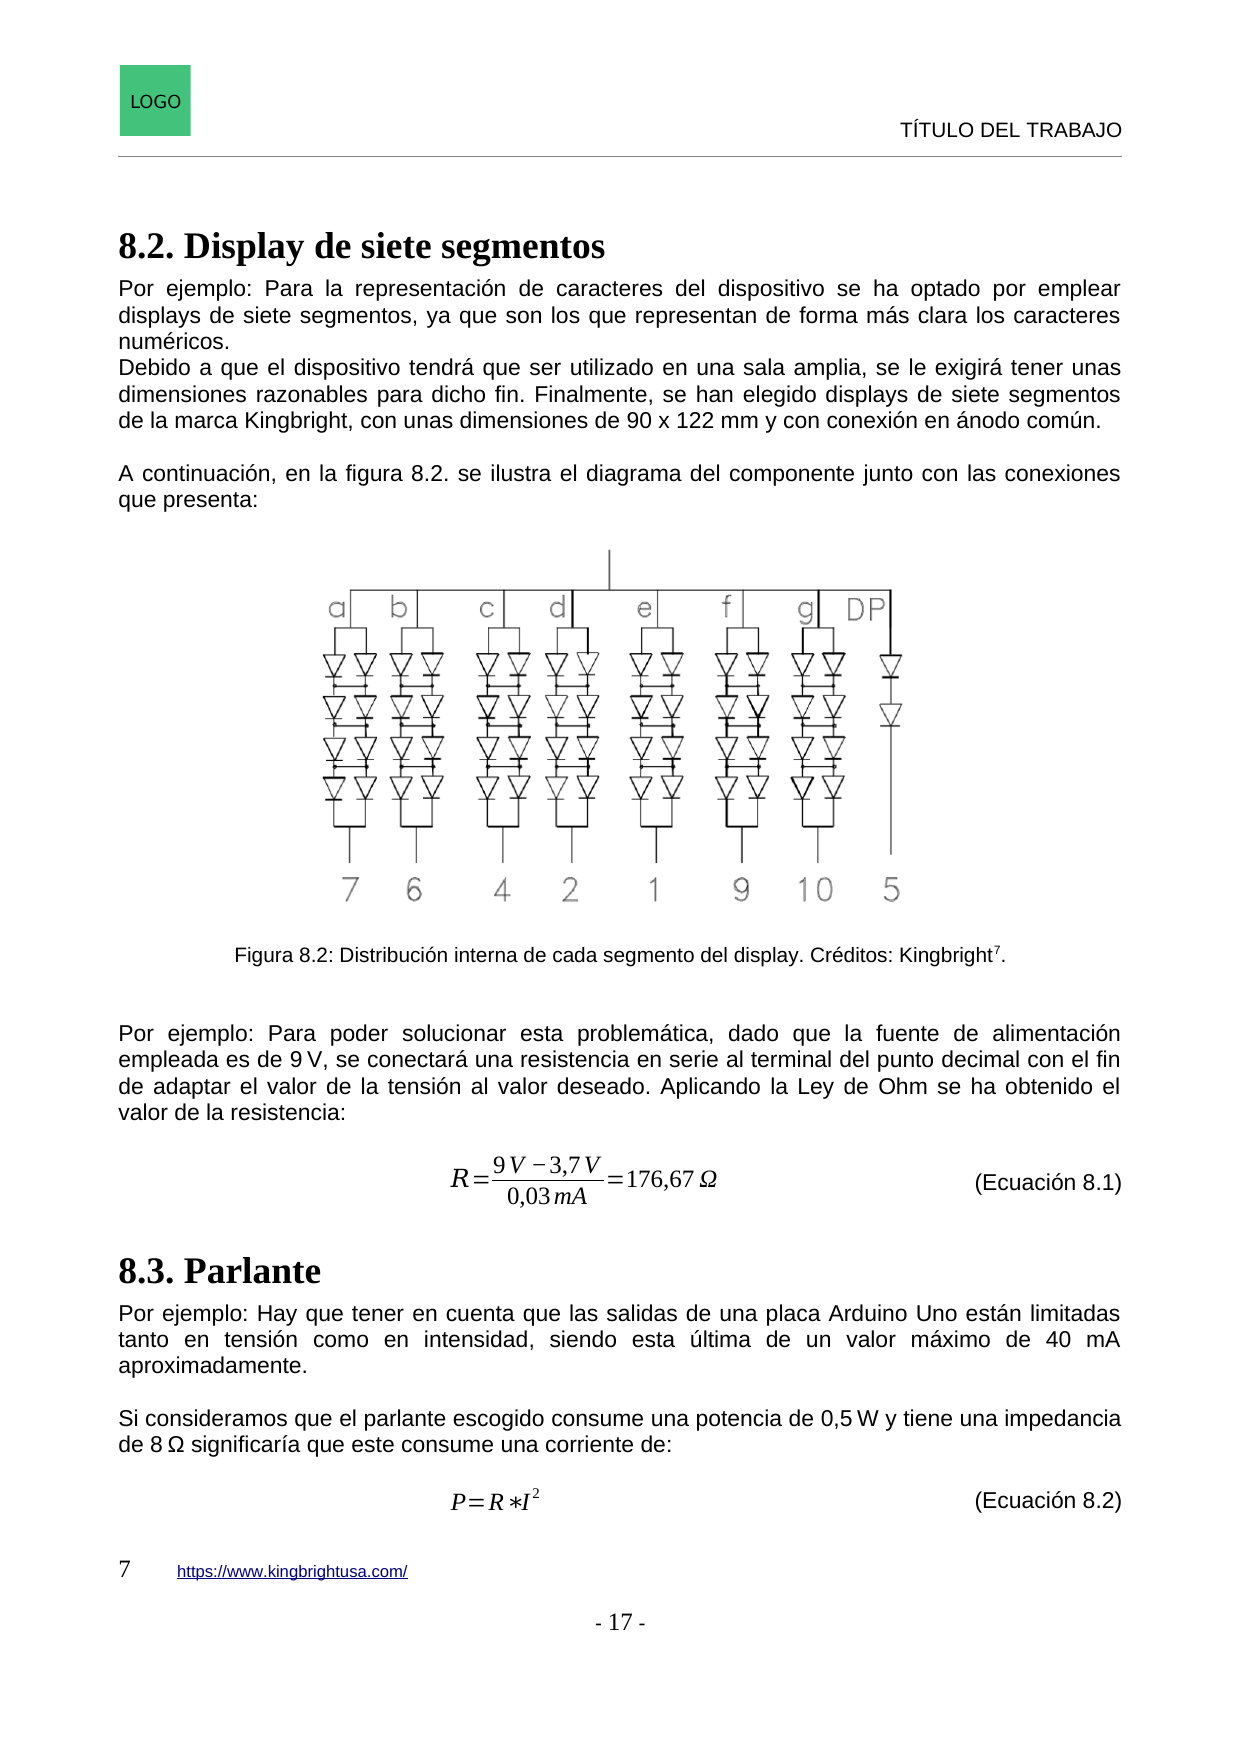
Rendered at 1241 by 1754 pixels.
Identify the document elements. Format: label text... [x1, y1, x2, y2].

text Si consideramos que el parlante escogido consume una potencia de 0,5 W y tiene una impedancia de 8 Ω significaría que este consume una corriente de: [118, 1405, 1122, 1458]
subtitle 8.2. Display de siete segmentos [118, 224, 1122, 267]
subtitle 8.3. Parlante [118, 1248, 1122, 1291]
text Figura 8.2: Distribución interna de cada segmento del display. Créditos: Kingbright. [118, 943, 1122, 967]
picture [308, 538, 932, 917]
text A continuación, en la figura 8.2. se ilustra el diagrama del componente junto con las conexiones que presenta: [118, 460, 1122, 512]
text Debido a que el dispositivo tendrá que ser utilizado en una sala amplia, se le exigirá tener unas dimensiones razonables para dicho fin. Finalmente, se han elegido displays de siete segmentos de la marca Kingbright, con unas dimensiones de 90 x 122 mm y con conexión en ánodo común. [118, 354, 1122, 433]
picture [119, 65, 191, 136]
text Por ejemplo: Para poder solucionar esta problemática, dado que la fuente de alimentación empleada es de 9 V, se conectará una resistencia en serie al terminal del punto decimal con el fin de adaptar el valor de la tensión al valor deseado. Aplicando la Ley de Ohm se ha obtenido el valor de la resistencia: [118, 1020, 1122, 1125]
text (Ecuación 8.2) [118, 1484, 1122, 1515]
text Por ejemplo: Para la representación de caracteres del dispositivo se ha optado por emplear displays de siete segmentos, ya que son los que representan de forma más clara los caracteres numéricos. [118, 275, 1122, 354]
text Por ejemplo: Hay que tener en cuenta que las salidas de una placa Arduino Uno están limitadas tanto en tensión como en intensidad, siendo esta última de un valor máximo de 40 mA aproximadamente. [118, 1299, 1122, 1379]
text (Ecuación 8.1) [118, 1152, 1122, 1211]
text https://www.kingbrightusa.com/ [118, 1554, 1122, 1582]
